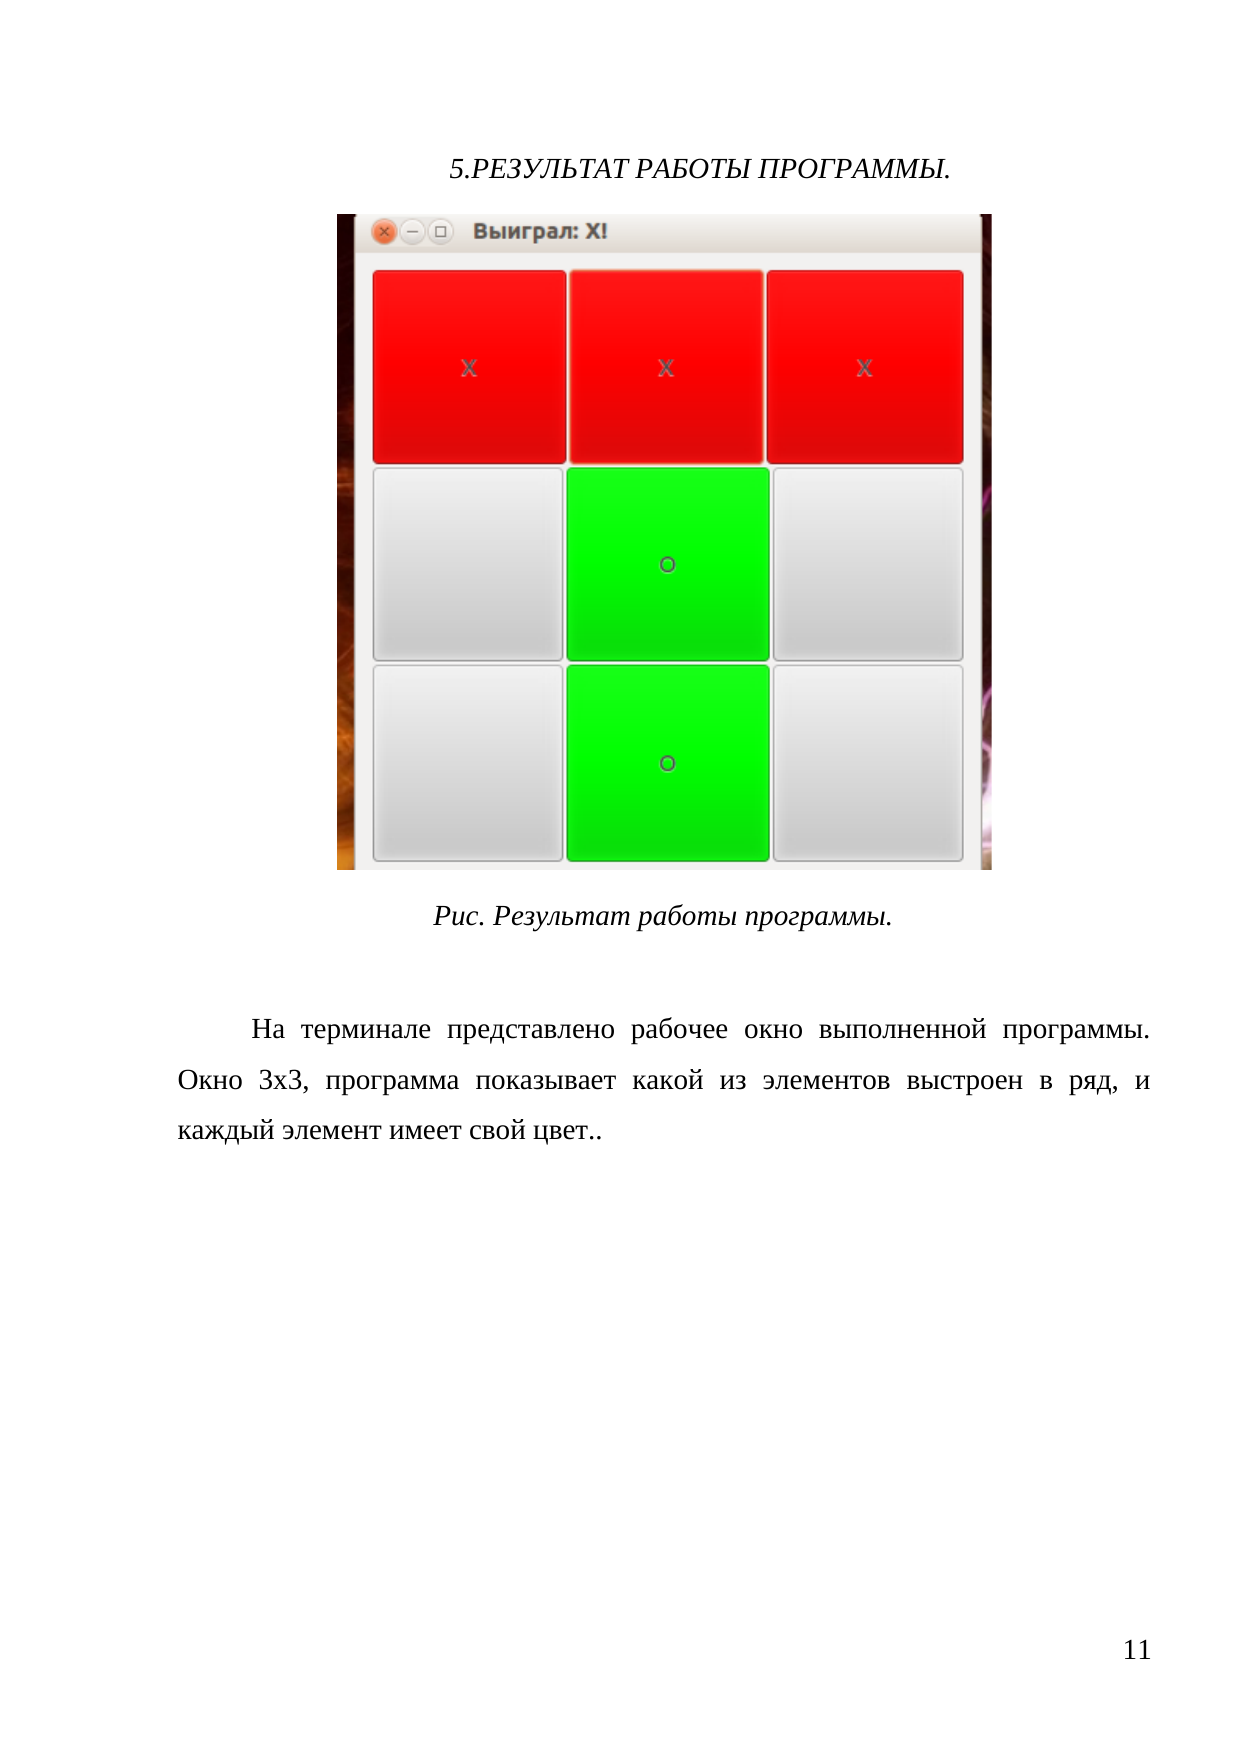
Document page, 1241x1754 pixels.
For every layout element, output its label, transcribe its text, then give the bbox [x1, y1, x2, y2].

text Рис. Результат работы программы. [177, 898, 1152, 932]
picture [337, 214, 992, 870]
text На терминале представлено рабочее окно выполненной программы. Окно 3х3, программа показывает какой из элементов выстроен в ряд, и каждый элемент имеет свой цвет.. [177, 1012, 1152, 1146]
subtitle 5.РЕЗУЛЬТАТ РАБОТЫ ПРОГРАММЫ. [177, 152, 1152, 185]
